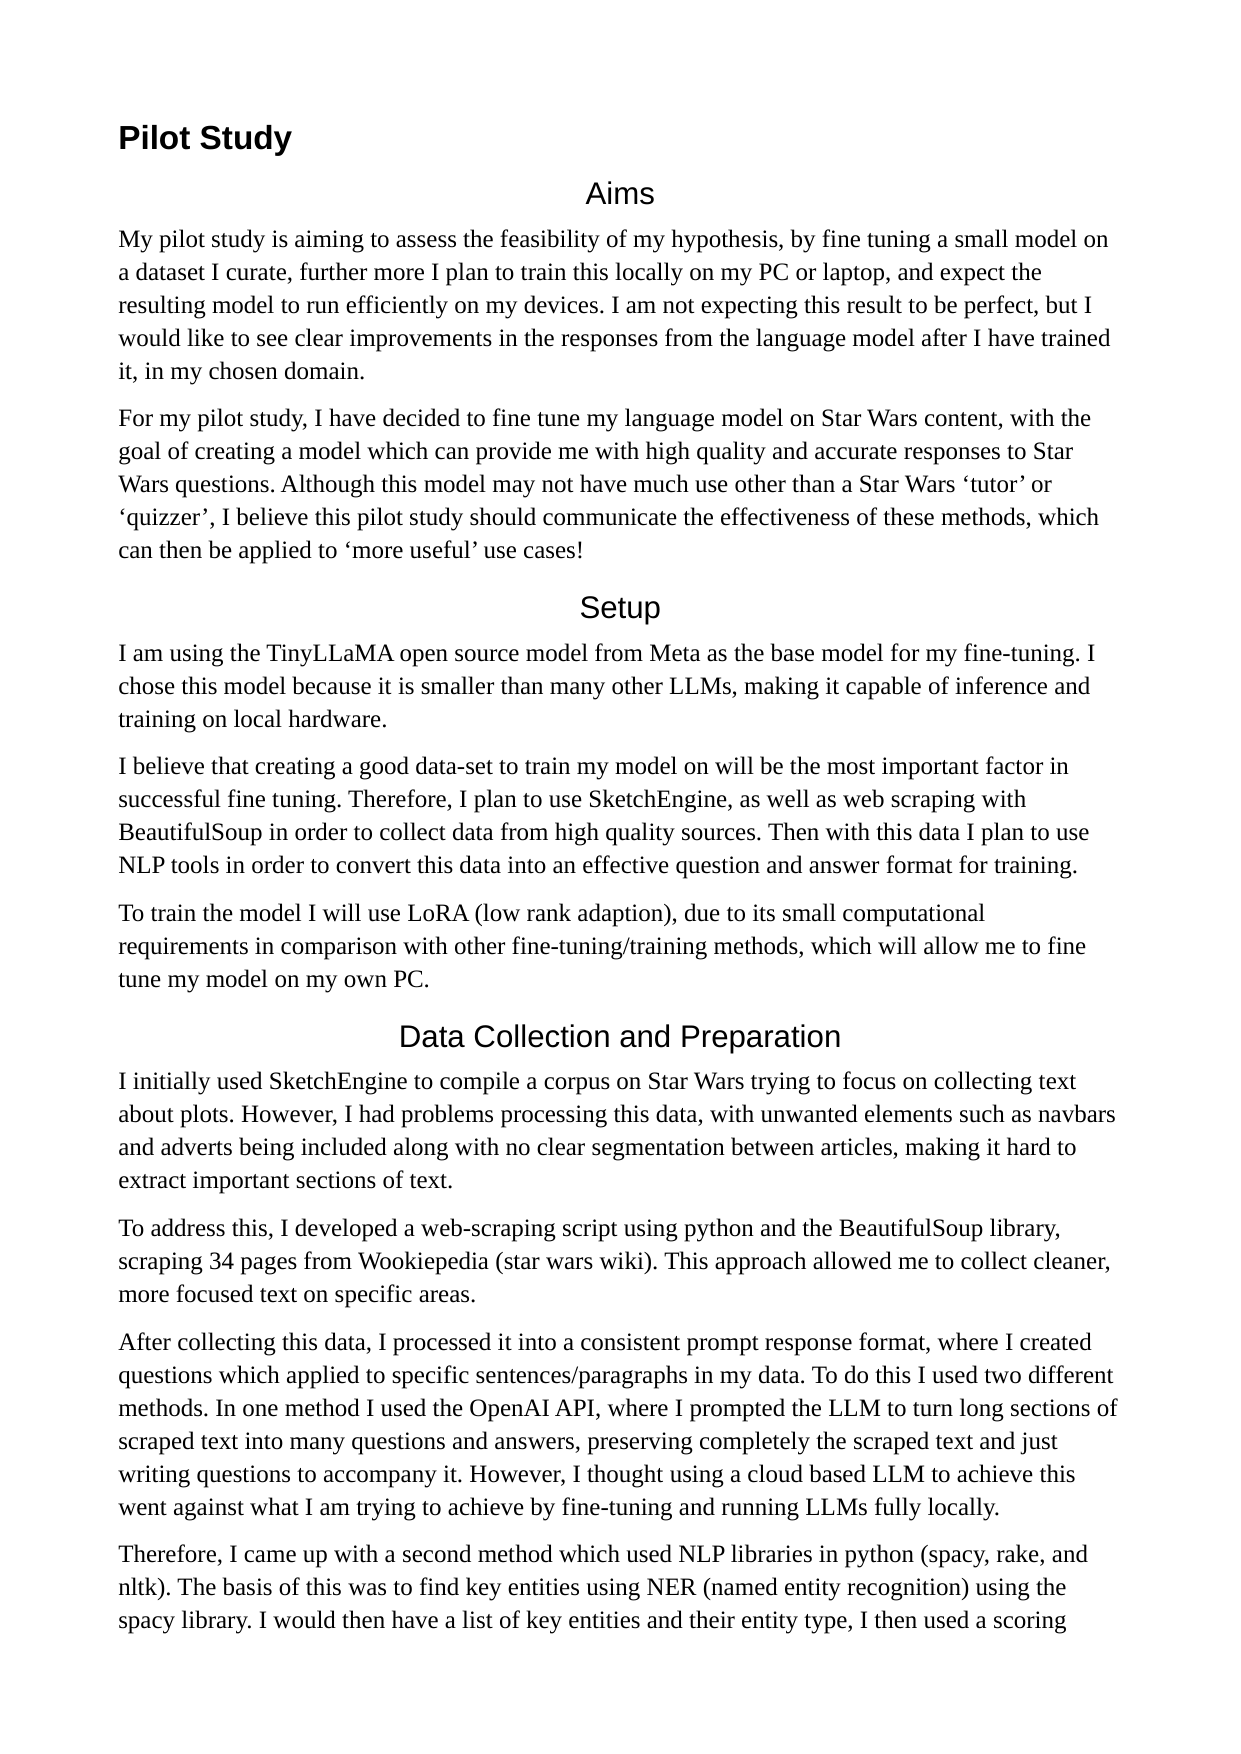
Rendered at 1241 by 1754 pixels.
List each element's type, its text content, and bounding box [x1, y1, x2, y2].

text I believe that creating a good data-set to train my model on will be the most important factor in successful fine tuning. Therefore, I plan to use SketchEngine, as well as web scraping with BeautifulSoup in order to collect data from high quality sources. Then with this data I plan to use NLP tools in order to convert this data into an effective question and answer format for training. [118, 751, 1122, 879]
text To train the model I will use LoRA (low rank adaption), due to its small computational requirements in comparison with other fine-tuning/training methods, which will allow me to fine tune my model on my own PC. [118, 898, 1122, 993]
text I initially used SketchEngine to compile a corpus on Star Wars trying to focus on collecting text about plots. However, I had problems processing this data, with unwanted elements such as navbars and adverts being included along with no clear segmentation between articles, making it hard to extract important sections of text. [118, 1066, 1122, 1194]
subtitle Data Collection and Preparation [118, 1018, 1122, 1054]
text For my pilot study, I have decided to fine tune my language model on Star Wars content, with the goal of creating a model which can provide me with high quality and accurate responses to Star Wars questions. Although this model may not have much use other than a Star Wars ‘tutor’ or ‘quizzer’, I believe this pilot study should communicate the effectiveness of these methods, which can then be applied to ‘more useful’ use cases! [118, 403, 1122, 564]
text After collecting this data, I processed it into a consistent prompt response format, where I created questions which applied to specific sentences/paragraphs in my data. To do this I used two different methods. In one method I used the OpenAI API, where I prompted the LLM to turn long sections of scraped text into many questions and answers, preserving completely the scraped text and just writing questions to accompany it. However, I thought using a cloud based LLM to achieve this went against what I am trying to achieve by fine-tuning and running LLMs fully locally. [118, 1327, 1122, 1521]
subtitle Setup [118, 589, 1122, 625]
subtitle Pilot Study [118, 118, 1122, 157]
subtitle Aims [118, 175, 1122, 211]
text To address this, I developed a web-scraping script using python and the BeautifulSoup library, scraping 34 pages from Wookiepedia (star wars wiki). This approach allowed me to collect cleaner, more focused text on specific areas. [118, 1213, 1122, 1308]
text I am using the TinyLLaMA open source model from Meta as the base model for my fine-tuning. I chose this model because it is smaller than many other LLMs, making it capable of inference and training on local hardware. [118, 638, 1122, 733]
text Therefore, I came up with a second method which used NLP libraries in python (spacy, rake, and nltk). The basis of this was to find key entities using NER (named entity recognition) using the spacy library. I would then have a list of key entities and their entity type, I then used a scoring [118, 1539, 1122, 1634]
text My pilot study is aiming to assess the feasibility of my hypothesis, by fine tuning a small model on a dataset I curate, further more I plan to train this locally on my PC or laptop, and expect the resulting model to run efficiently on my devices. I am not expecting this result to be perfect, but I would like to see clear improvements in the responses from the language model after I have trained it, in my chosen domain. [118, 224, 1122, 384]
